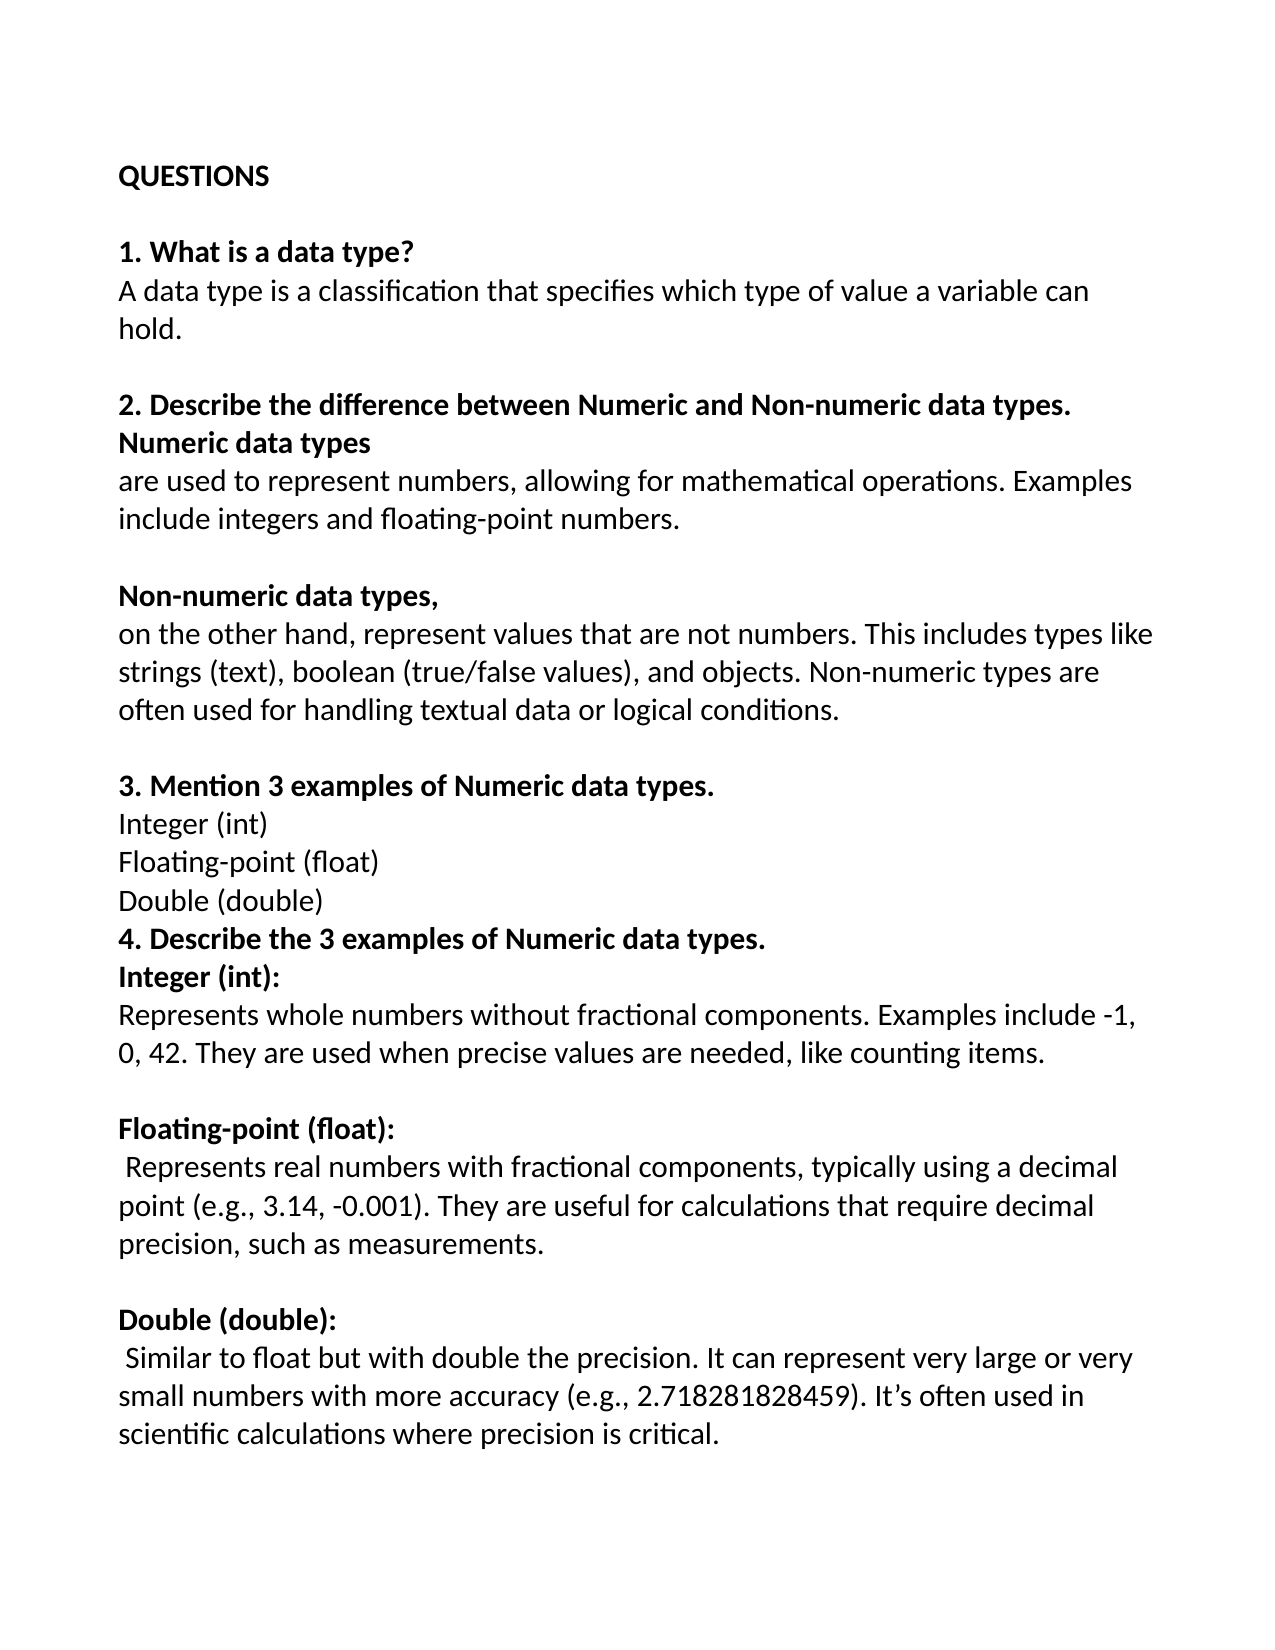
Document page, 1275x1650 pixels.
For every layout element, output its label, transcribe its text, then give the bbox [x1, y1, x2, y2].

text QUESTIONS [118, 156, 1157, 194]
text Represents real numbers with fractional components, typically using a decimal point (e.g., 3.14, -0.001). They are useful for calculations that require decimal precision, such as measurements. Double (double): [118, 1147, 1157, 1338]
text Represents whole numbers without fractional components. Examples include -1, 0, 42. They are used when precise values are needed, like counting items. Floating-point (float): [118, 995, 1157, 1147]
text on the other hand, represent values that are not numbers. This includes types like strings (text), boolean (true/false values), and objects. Non-numeric types are often used for handling textual data or logical conditions. 3. Mention 3 examples of Numeric data types. Integer (int) Floating-point (float) Double (double) [118, 614, 1157, 919]
text Similar to float but with double the precision. It can represent very large or very small numbers with more accuracy (e.g., 2.718281828459). It’s often used in scientific calculations where precision is critical. [118, 1338, 1157, 1491]
text 4. Describe the 3 examples of Numeric data types. Integer (int): [118, 919, 1157, 995]
text are used to represent numbers, allowing for mathematical operations. Examples include integers and floating-point numbers. Non-numeric data types, [118, 461, 1157, 614]
text 1. What is a data type? A data type is a classification that specifies which type of value a variable can hold. 2. Describe the difference between Numeric and Non-numeric data types. Numeric data types [118, 232, 1157, 461]
